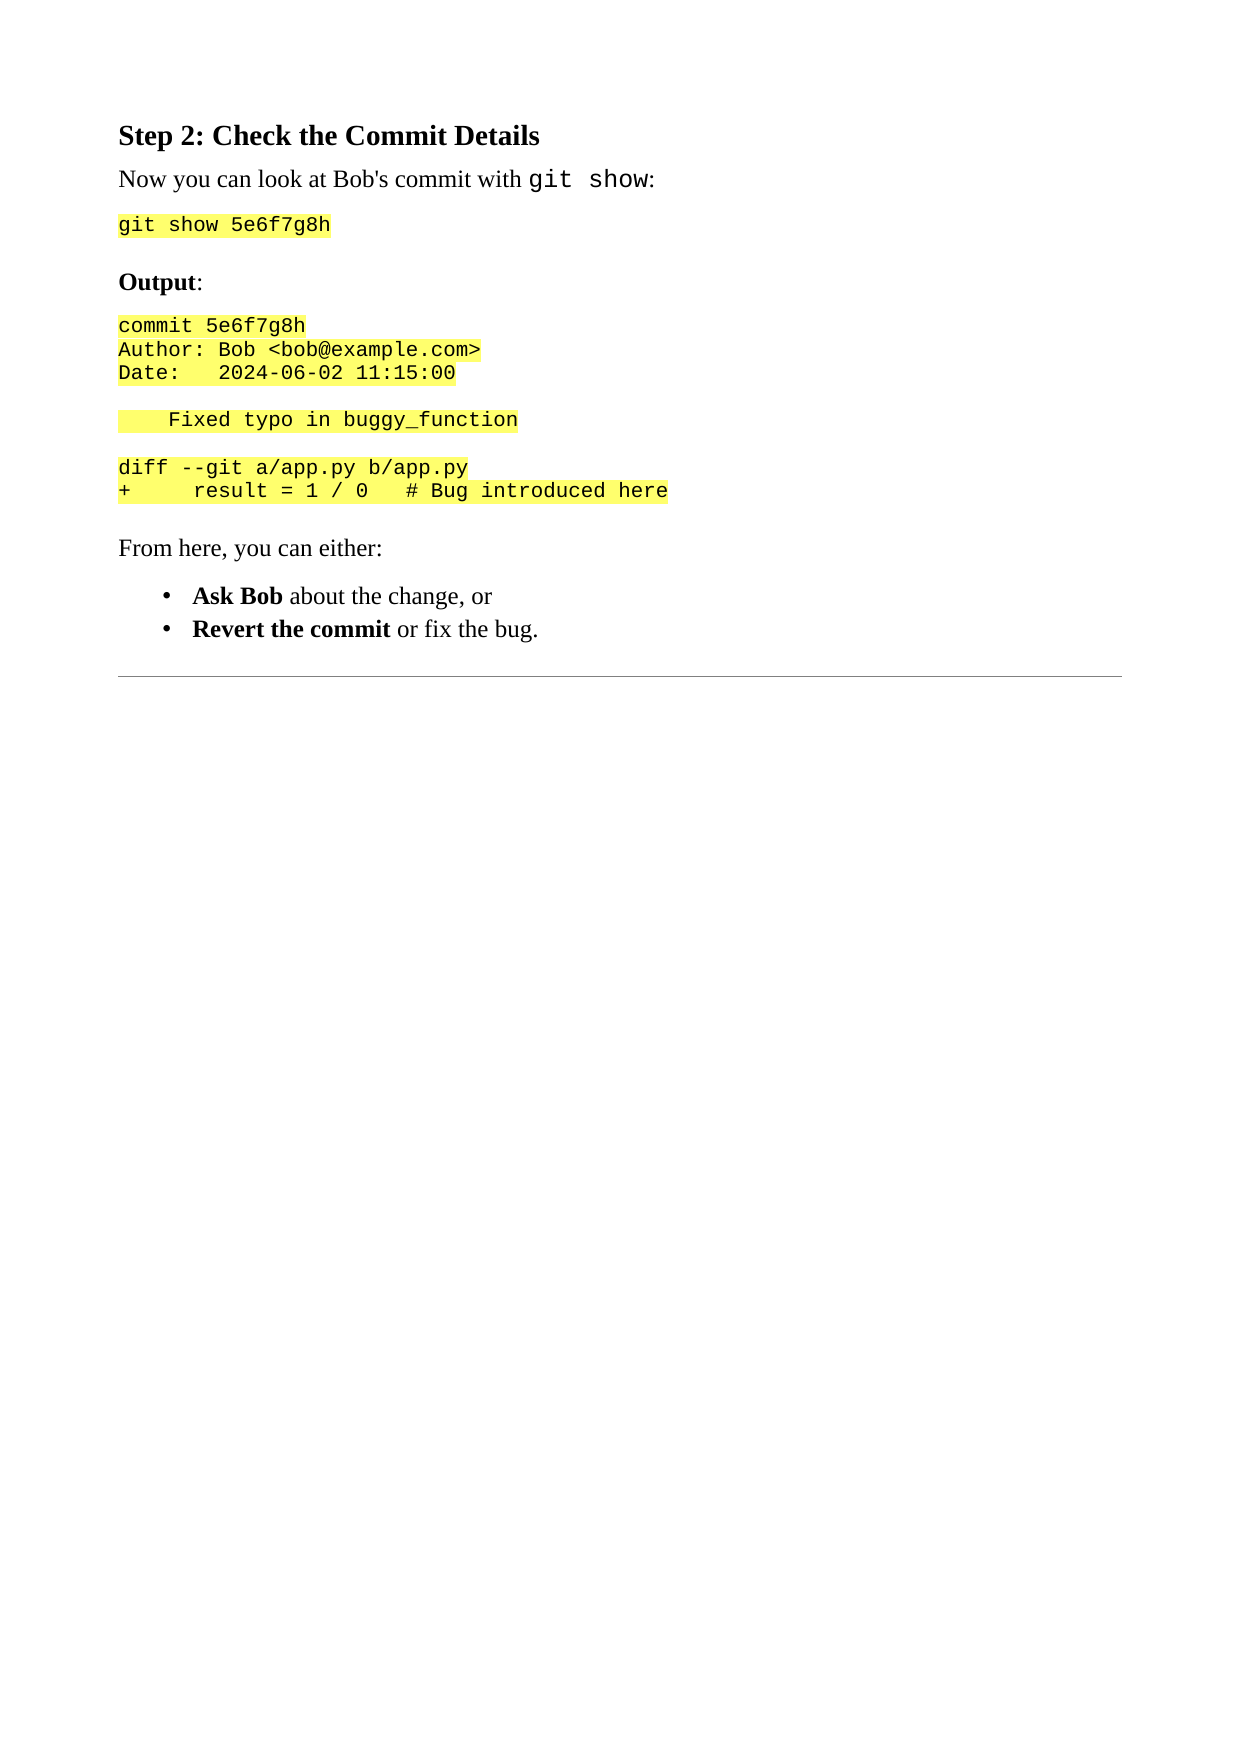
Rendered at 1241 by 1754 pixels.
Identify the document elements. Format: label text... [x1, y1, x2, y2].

text diff --git a/app.py b/app.py [118, 457, 1122, 480]
text Fixed typo in buggy_function [118, 409, 1122, 433]
text Output: [118, 267, 1122, 296]
text Author: Bob <bob@example.com> [118, 338, 1122, 362]
subtitle Step 2: Check the Commit Details [118, 118, 1122, 152]
text git show 5e6f7g8h [118, 214, 1122, 238]
text From here, you can either: [118, 533, 1122, 562]
list Ask Bob about the change, or [162, 581, 1122, 610]
text Date: 2024-06-02 11:15:00 [118, 362, 1122, 386]
text Now you can look at Bob's commit with git show: [118, 164, 1122, 195]
text commit 5e6f7g8h [118, 315, 1122, 338]
text + result = 1 / 0 # Bug introduced here [118, 480, 1122, 504]
list Revert the commit or fix the bug. [162, 614, 1122, 643]
